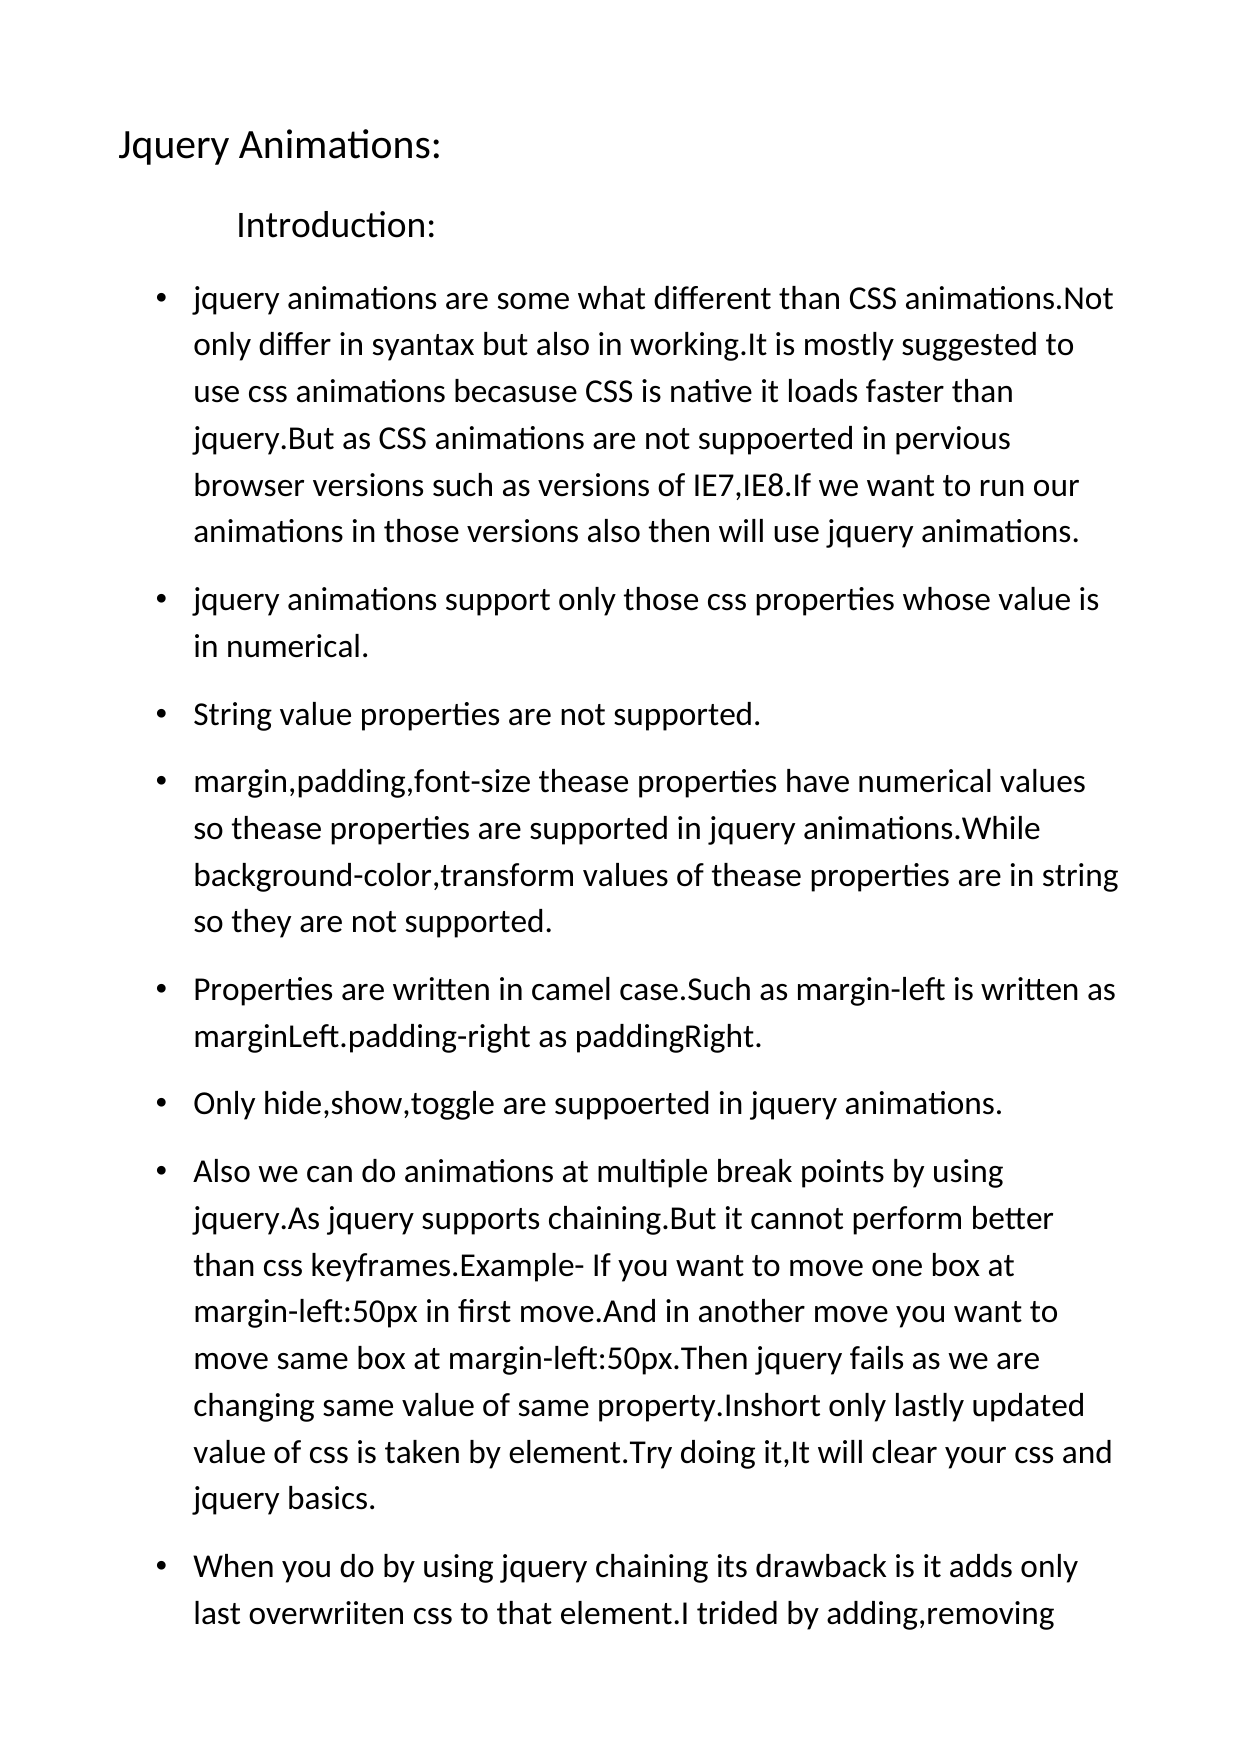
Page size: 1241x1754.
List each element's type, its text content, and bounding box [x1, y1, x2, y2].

list jquery animations are some what different than CSS animations.Not only differ in syantax but also in working.It is mostly suggested to use css animations becasuse CSS is native it loads faster than jquery.But as CSS animations are not suppoerted in pervious browser versions such as versions of IE7,IE8.If we want to run our animations in those versions also then will use jquery animations. [156, 277, 1122, 551]
list String value properties are not supported. [156, 692, 1122, 733]
list Also we can do animations at multiple break points by using jquery.As jquery supports chaining.But it cannot perform better than css keyframes.Example- If you want to move one box at margin-left:50px in first move.And in another move you want to move same box at margin-left:50px.Then jquery fails as we are changing same value of same property.Inshort only lastly updated value of css is taken by element.Try doing it,It will clear your css and jquery basics. [156, 1150, 1122, 1518]
text Introduction: [118, 197, 1122, 248]
list margin,padding,font-size thease properties have numerical values so thease properties are supported in jquery animations.While background-color,transform values of thease properties are in string so they are not supported. [156, 760, 1122, 941]
text Jquery Animations: [118, 118, 1122, 169]
list jquery animations support only those css properties whose value is in numerical. [156, 578, 1122, 666]
list When you do by using jquery chaining its drawback is it adds only last overwriiten css to that element.I trided by adding,removing [156, 1545, 1122, 1632]
list Properties are written in camel case.Such as margin-left is written as marginLeft.padding-right as paddingRight. [156, 968, 1122, 1056]
list Only hide,show,toggle are suppoerted in jquery animations. [156, 1082, 1122, 1123]
